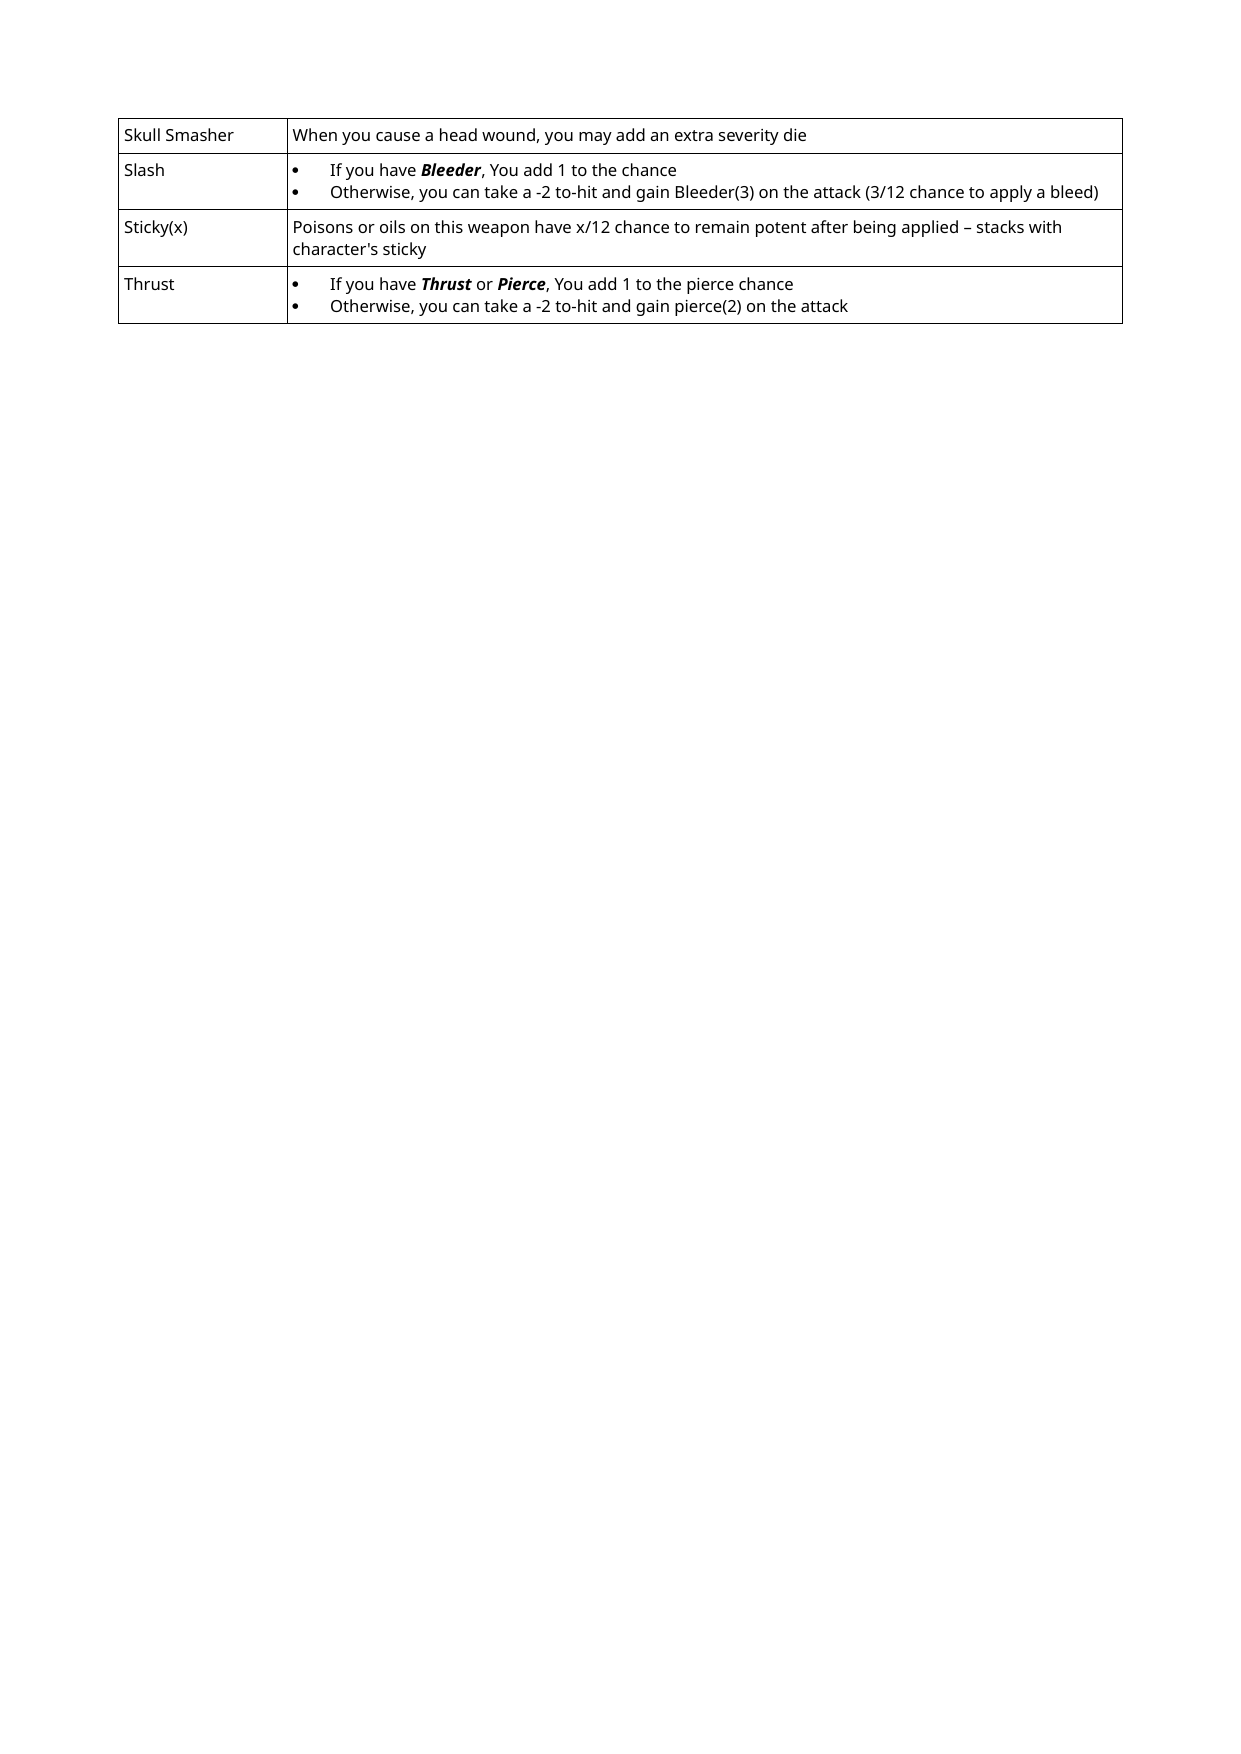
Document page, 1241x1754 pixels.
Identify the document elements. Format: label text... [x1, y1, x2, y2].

table_cell Sticky(x) [119, 210, 287, 266]
table_cell Poisons or oils on this weapon have x/12 chance to remain potent after being applied – stacks with character's sticky [288, 210, 1122, 266]
table_cell If you have Thrust or Pierce, You add 1 to the pierce chance Otherwise, you can take a -2 to-hit and gain pierce(2) on the attack [288, 267, 1122, 323]
table_cell Thrust [119, 267, 287, 323]
table_cell If you have Bleeder, You add 1 to the chance Otherwise, you can take a -2 to-hit and gain Bleeder(3) on the attack (3/12 chance to apply a bleed) [288, 154, 1122, 209]
table_cell Slash [119, 154, 287, 209]
table_cell Skull Smasher [119, 119, 287, 152]
table_cell When you cause a head wound, you may add an extra severity die [288, 119, 1122, 152]
